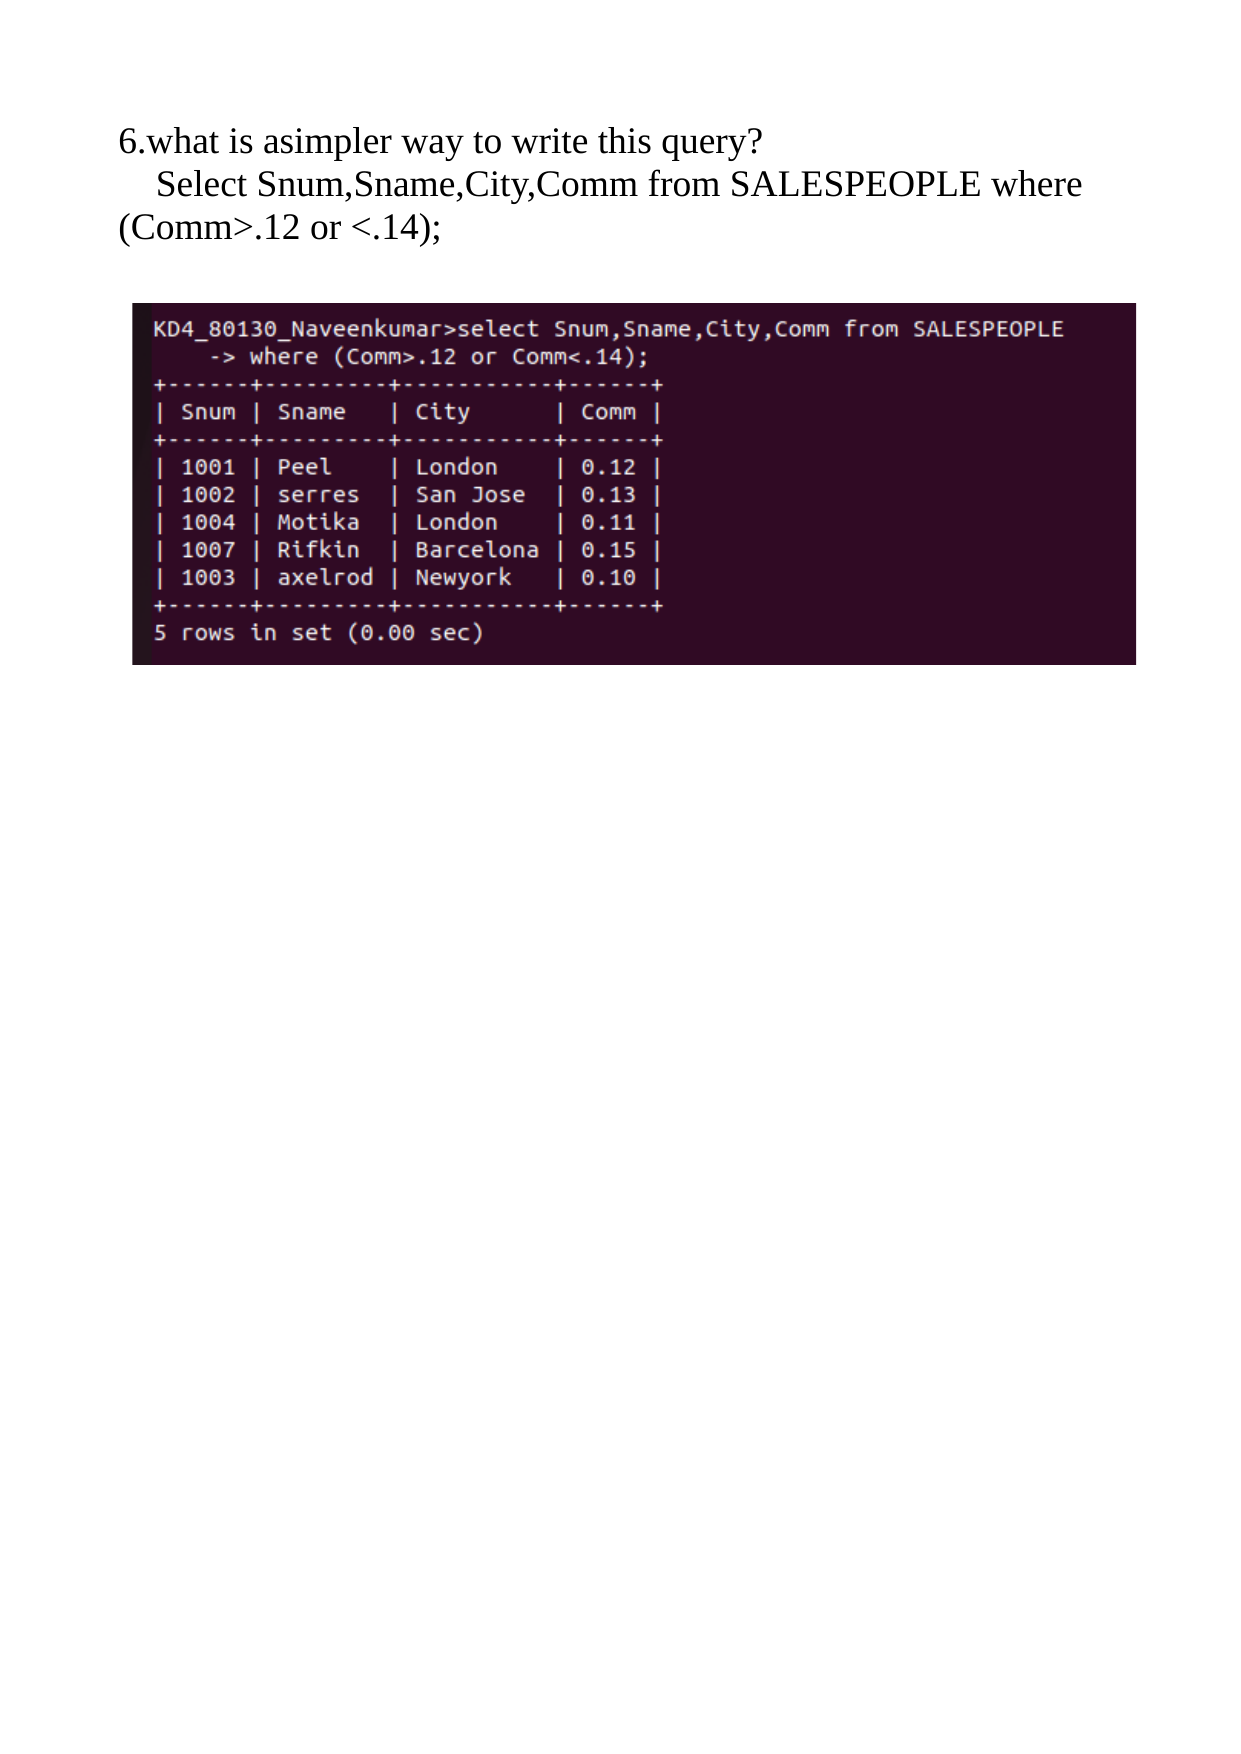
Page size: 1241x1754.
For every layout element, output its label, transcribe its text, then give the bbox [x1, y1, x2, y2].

text 6.what is asimpler way to write this query? [118, 118, 1122, 161]
picture [132, 303, 1137, 665]
text Select Snum,Sname,City,Comm from SALESPEOPLE where (Comm>.12 or <.14); [118, 161, 1122, 247]
